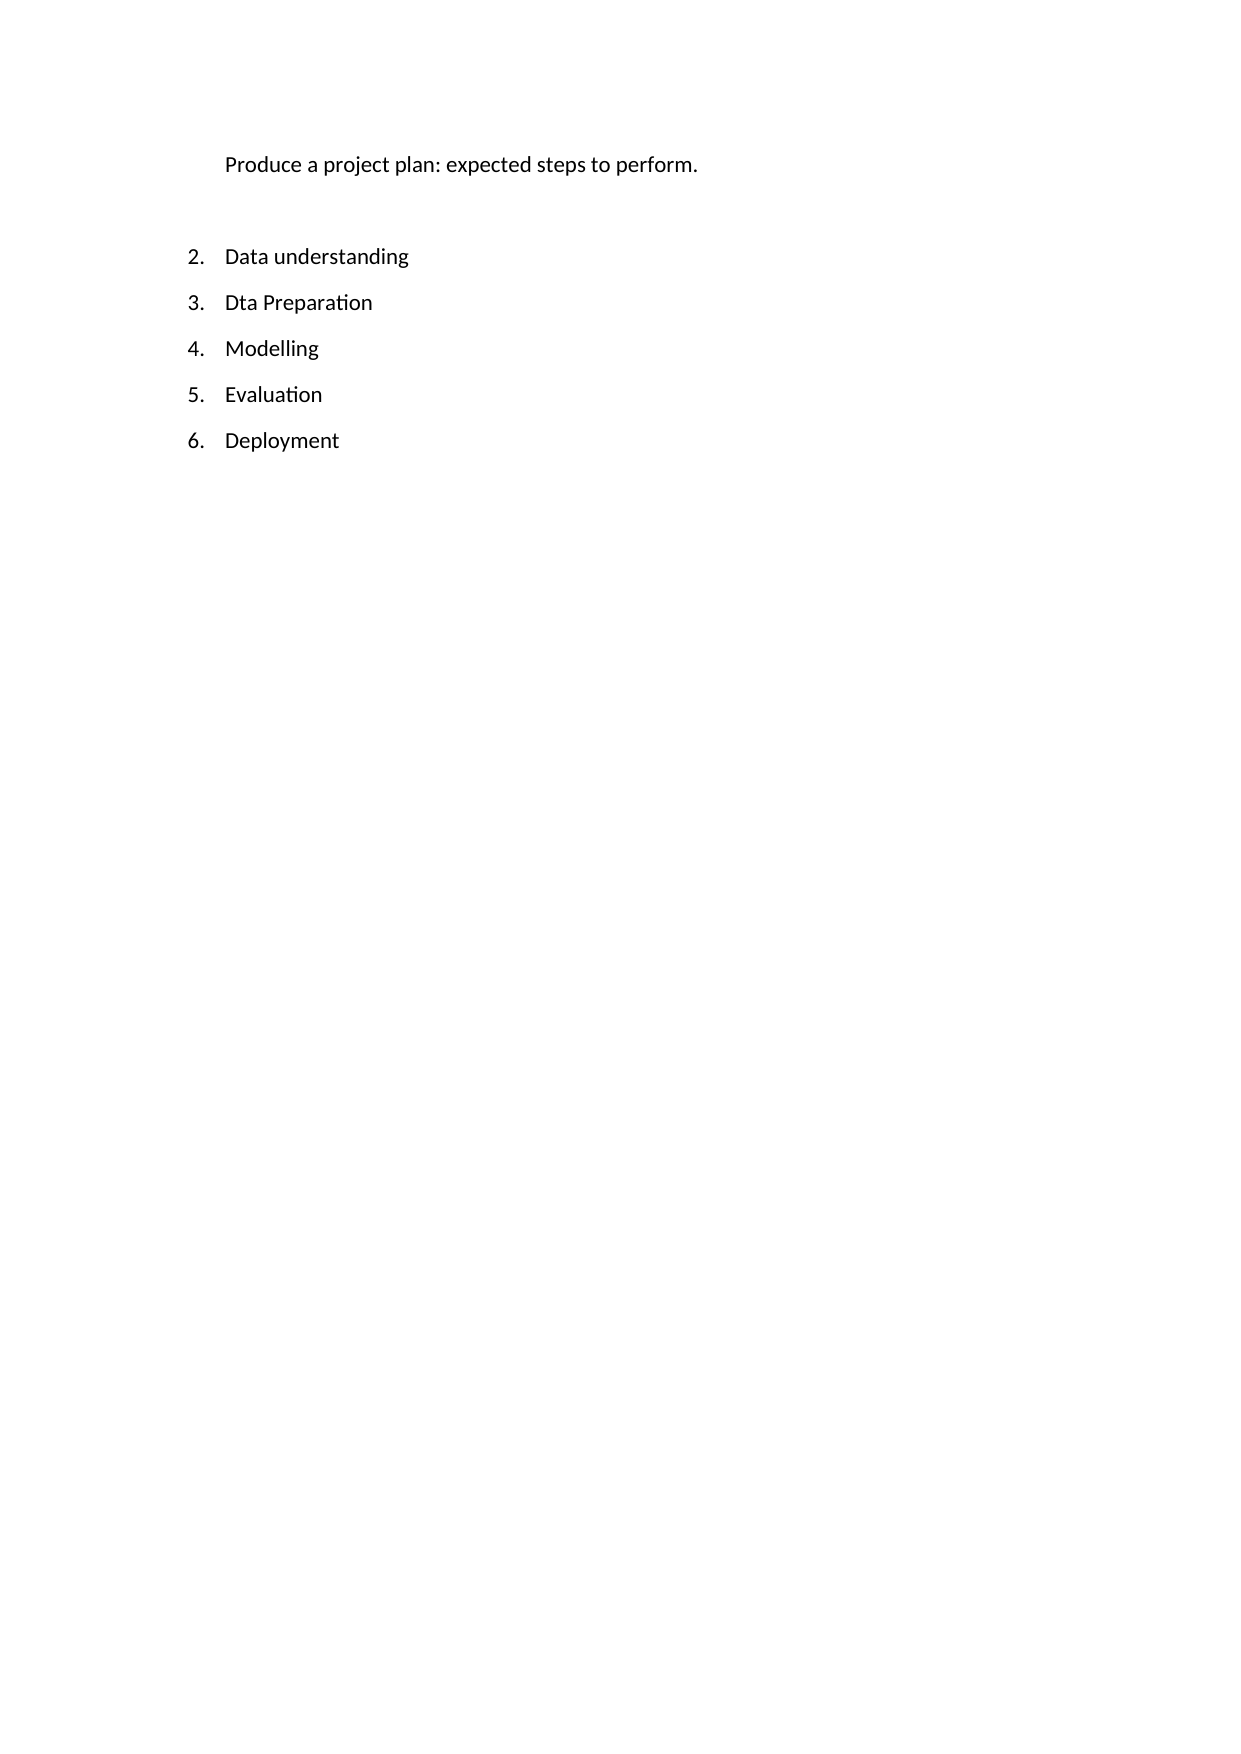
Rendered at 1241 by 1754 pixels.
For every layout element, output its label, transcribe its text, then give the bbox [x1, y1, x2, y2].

list Deployment [187, 426, 1090, 454]
list Evaluation [187, 380, 1090, 408]
list Dta Preparation [187, 288, 1090, 316]
list Modelling [187, 334, 1090, 362]
list Produce a project plan: expected steps to perform. [225, 150, 1090, 178]
list Data understanding [187, 242, 1090, 270]
